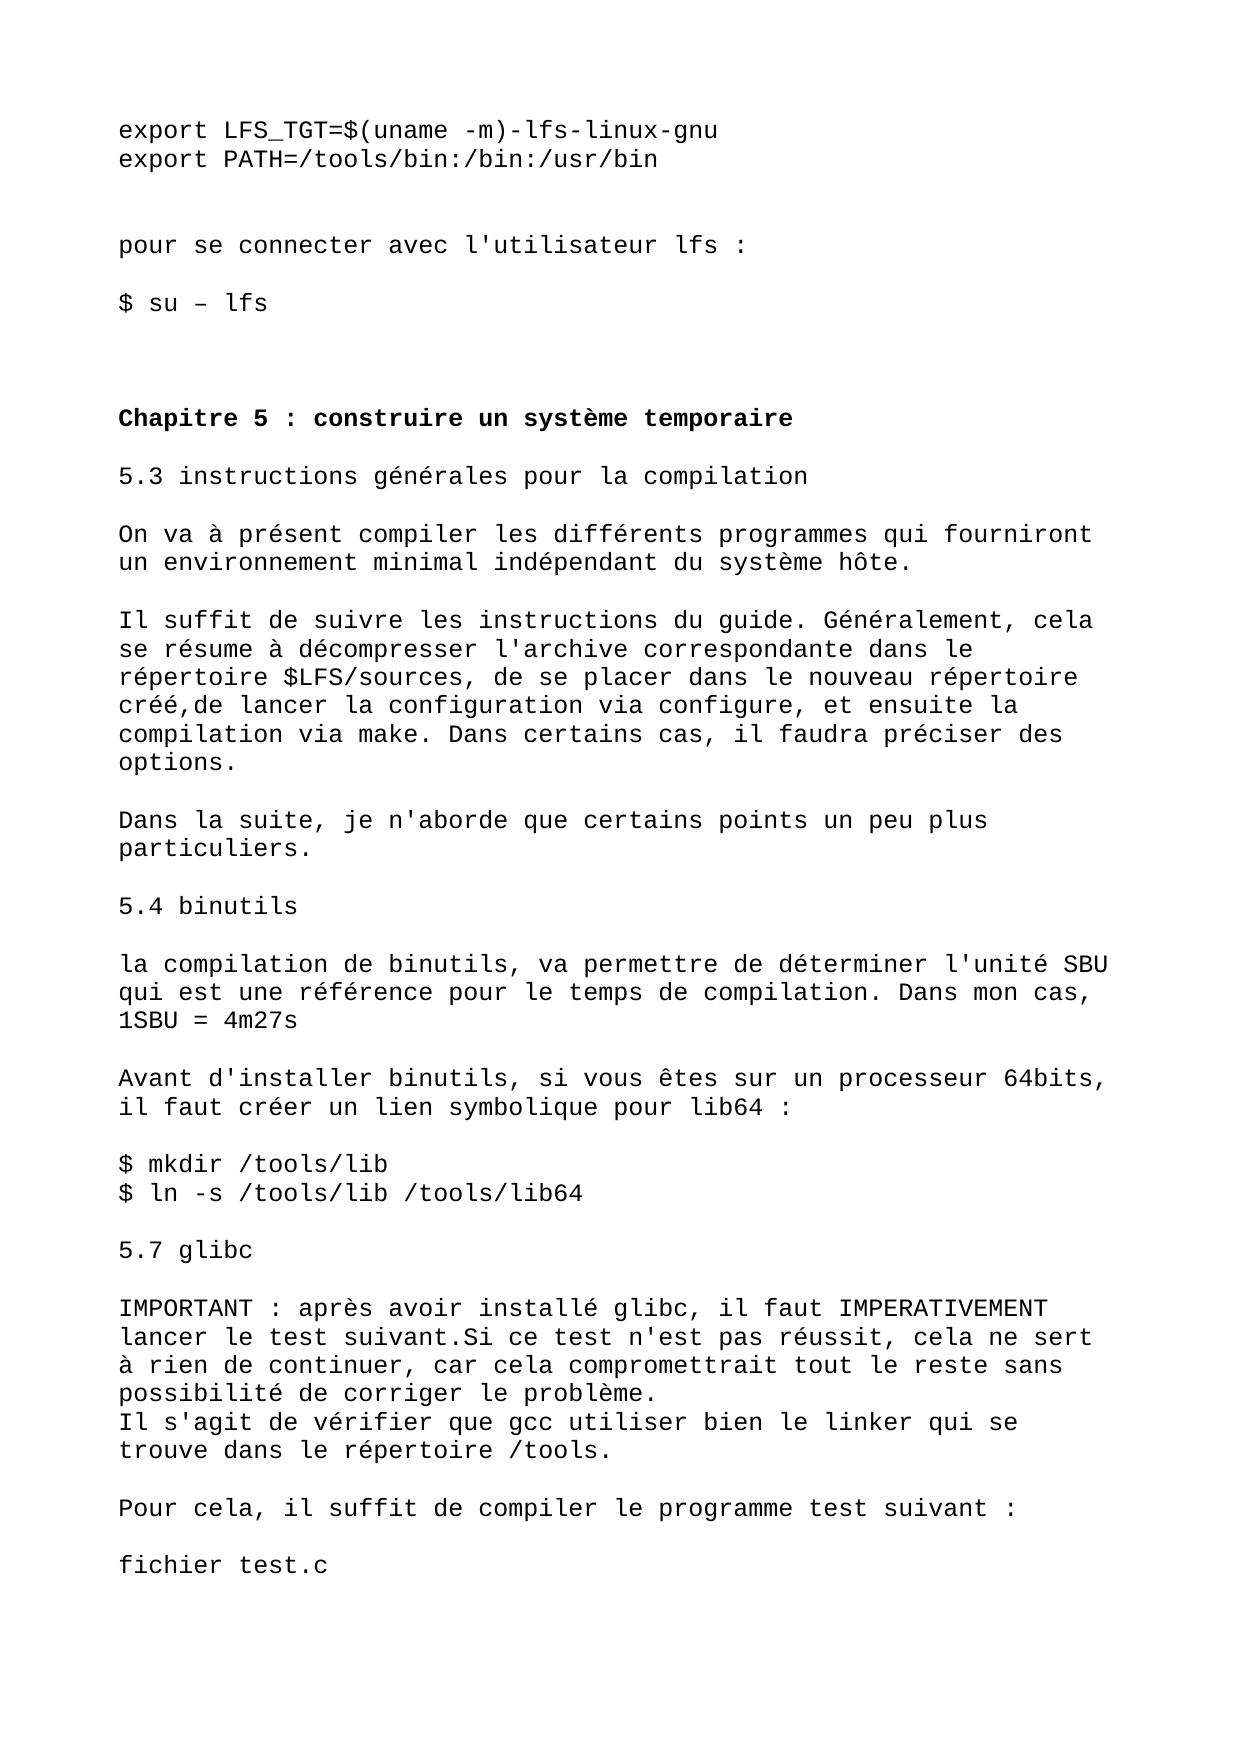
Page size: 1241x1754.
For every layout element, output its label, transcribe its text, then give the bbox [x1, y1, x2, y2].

text 5.3 instructions générales pour la compilation [118, 464, 1122, 492]
text export LFS_TGT=$(uname -m)-lfs-linux-gnu [118, 118, 1122, 146]
text 5.7 glibc [118, 1238, 1122, 1266]
text $ su – lfs [118, 290, 1122, 319]
text Avant d'installer binutils, si vous êtes sur un processeur 64bits, il faut créer un lien symbolique pour lib64 : [118, 1066, 1122, 1122]
text pour se connecter avec l'utilisateur lfs : [118, 233, 1122, 261]
text IMPORTANT : après avoir installé glibc, il faut IMPERATIVEMENT lancer le test suivant.Si ce test n'est pas réussit, cela ne sert à rien de continuer, car cela compromettrait tout le reste sans possibilité de corriger le problème. Il s'agit de vérifier que gcc utiliser bien le linker qui se trouve dans le répertoire /tools. [118, 1296, 1122, 1466]
text Il suffit de suivre les instructions du guide. Généralement, cela se résume à décompresser l'archive correspondante dans le répertoire $LFS/sources, de se placer dans le nouveau répertoire créé,de lancer la configuration via configure, et ensuite la compilation via make. Dans certains cas, il faudra préciser des options. [118, 608, 1122, 778]
text export PATH=/tools/bin:/bin:/usr/bin [118, 146, 1122, 175]
text Dans la suite, je n'aborde que certains points un peu plus particuliers. [118, 807, 1122, 864]
text Pour cela, il suffit de compiler le programme test suivant : [118, 1495, 1122, 1524]
text Chapitre 5 : construire un système temporaire [118, 406, 1122, 434]
text $ mkdir /tools/lib $ ln -s /tools/lib /tools/lib64 [118, 1152, 1122, 1208]
text On va à présent compiler les différents programmes qui fourniront un environnement minimal indépendant du système hôte. [118, 522, 1122, 578]
text 5.4 binutils [118, 893, 1122, 922]
text la compilation de binutils, va permettre de déterminer l'unité SBU qui est une référence pour le temps de compilation. Dans mon cas, 1SBU = 4m27s [118, 951, 1122, 1036]
text fichier test.c [118, 1553, 1122, 1581]
